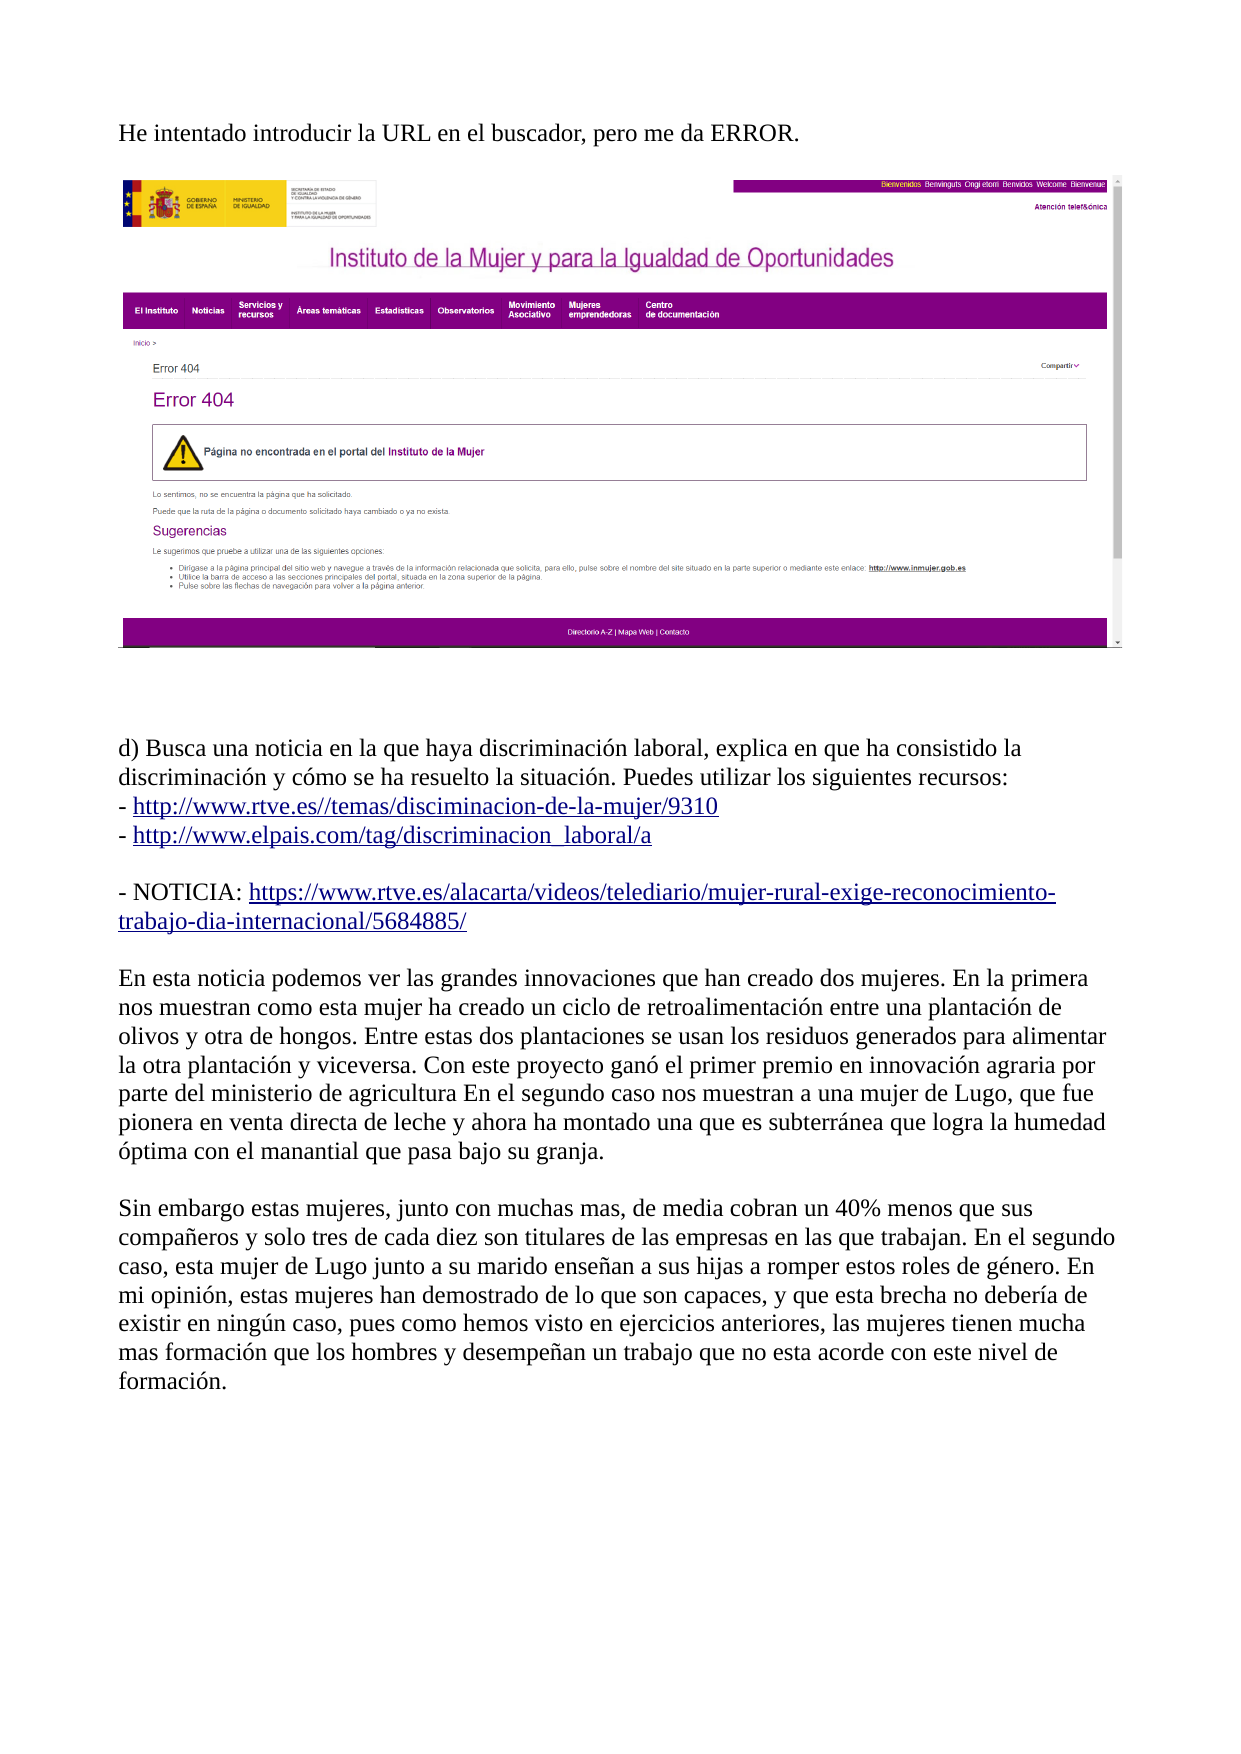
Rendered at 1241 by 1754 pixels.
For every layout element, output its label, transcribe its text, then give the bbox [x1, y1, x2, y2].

text - http://www.elpais.com/tag/discriminacion_laboral/a [118, 820, 1122, 848]
text - http://www.rtve.es//temas/disciminacion-de-la-mujer/9310 [118, 791, 1122, 820]
picture [118, 175, 1123, 648]
text En esta noticia podemos ver las grandes innovaciones que han creado dos mujeres. En la primera nos muestran como esta mujer ha creado un ciclo de retroalimentación entre una plantación de olivos y otra de hongos. Entre estas dos plantaciones se usan los residuos generados para alimentar la otra plantación y viceversa. Con este proyecto ganó el primer premio en innovación agraria por parte del ministerio de agricultura En el segundo caso nos muestran a una mujer de Lugo, que fue pionera en venta directa de leche y ahora ha montado una que es subterránea que logra la humedad óptima con el manantial que pasa bajo su granja. [118, 963, 1122, 1165]
text Sin embargo estas mujeres, junto con muchas mas, de media cobran un 40% menos que sus compañeros y solo tres de cada diez son titulares de las empresas en las que trabajan. En el segundo caso, esta mujer de Lugo junto a su marido enseñan a sus hijas a romper estos roles de género. En mi opinión, estas mujeres han demostrado de lo que son capaces, y que esta brecha no debería de existir en ningún caso, pues como hemos visto en ejercicios anteriores, las mujeres tienen mucha mas formación que los hombres y desempeñan un trabajo que no esta acorde con este nivel de formación. [118, 1193, 1122, 1395]
text - NOTICIA: https://www.rtve.es/alacarta/videos/telediario/mujer-rural-exige-reconocimiento-trabajo-dia-internacional/5684885/ [118, 877, 1122, 935]
text He intentado introducir la URL en el buscador, pero me da ERROR. [118, 118, 1122, 147]
text d) Busca una noticia en la que haya discriminación laboral, explica en que ha consistido la discriminación y cómo se ha resuelto la situación. Puedes utilizar los siguientes recursos: [118, 733, 1122, 791]
